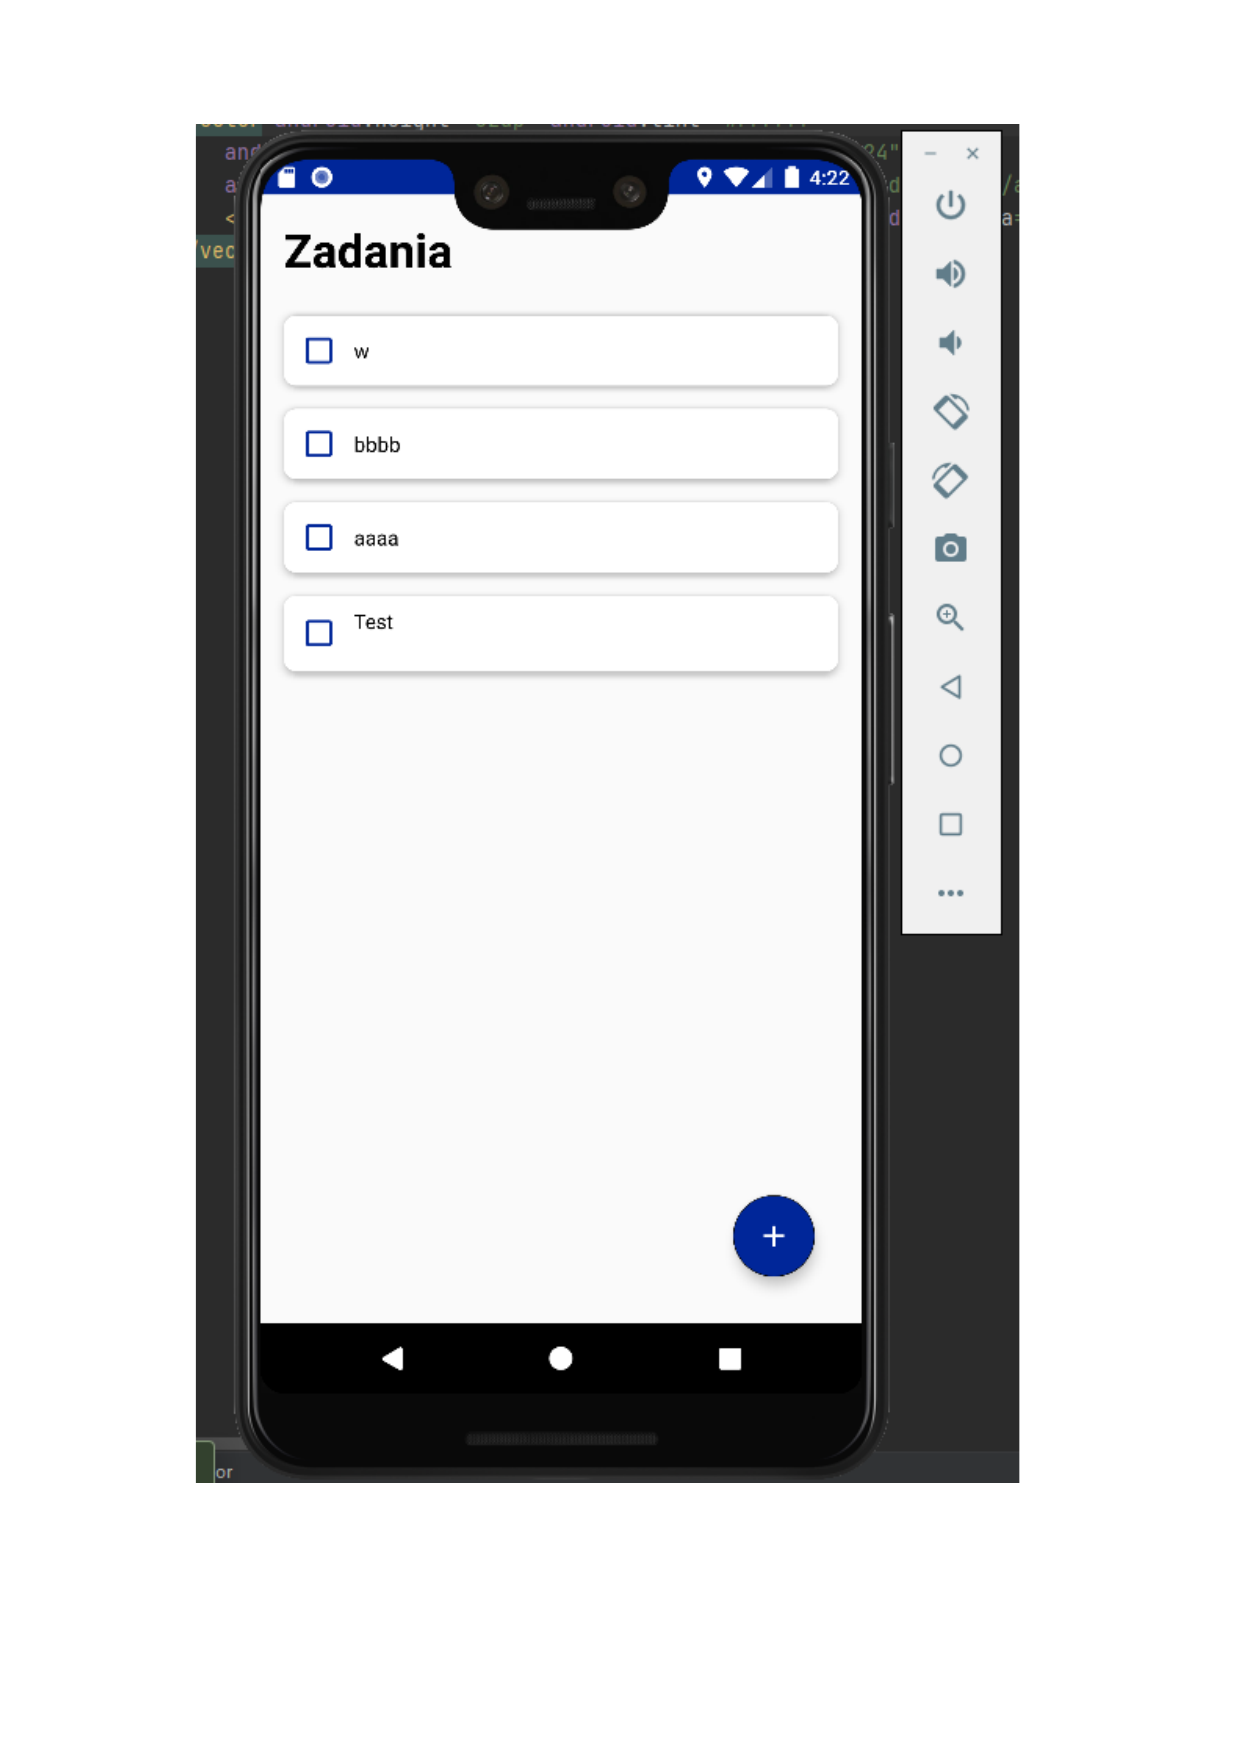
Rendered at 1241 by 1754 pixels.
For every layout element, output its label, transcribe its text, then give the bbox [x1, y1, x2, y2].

picture [195, 124, 1020, 1483]
text Aplikacja pozwala użytkownikowi dodawać wpisy oraz zaznaczać wykonanie [148, 1366, 1093, 1529]
